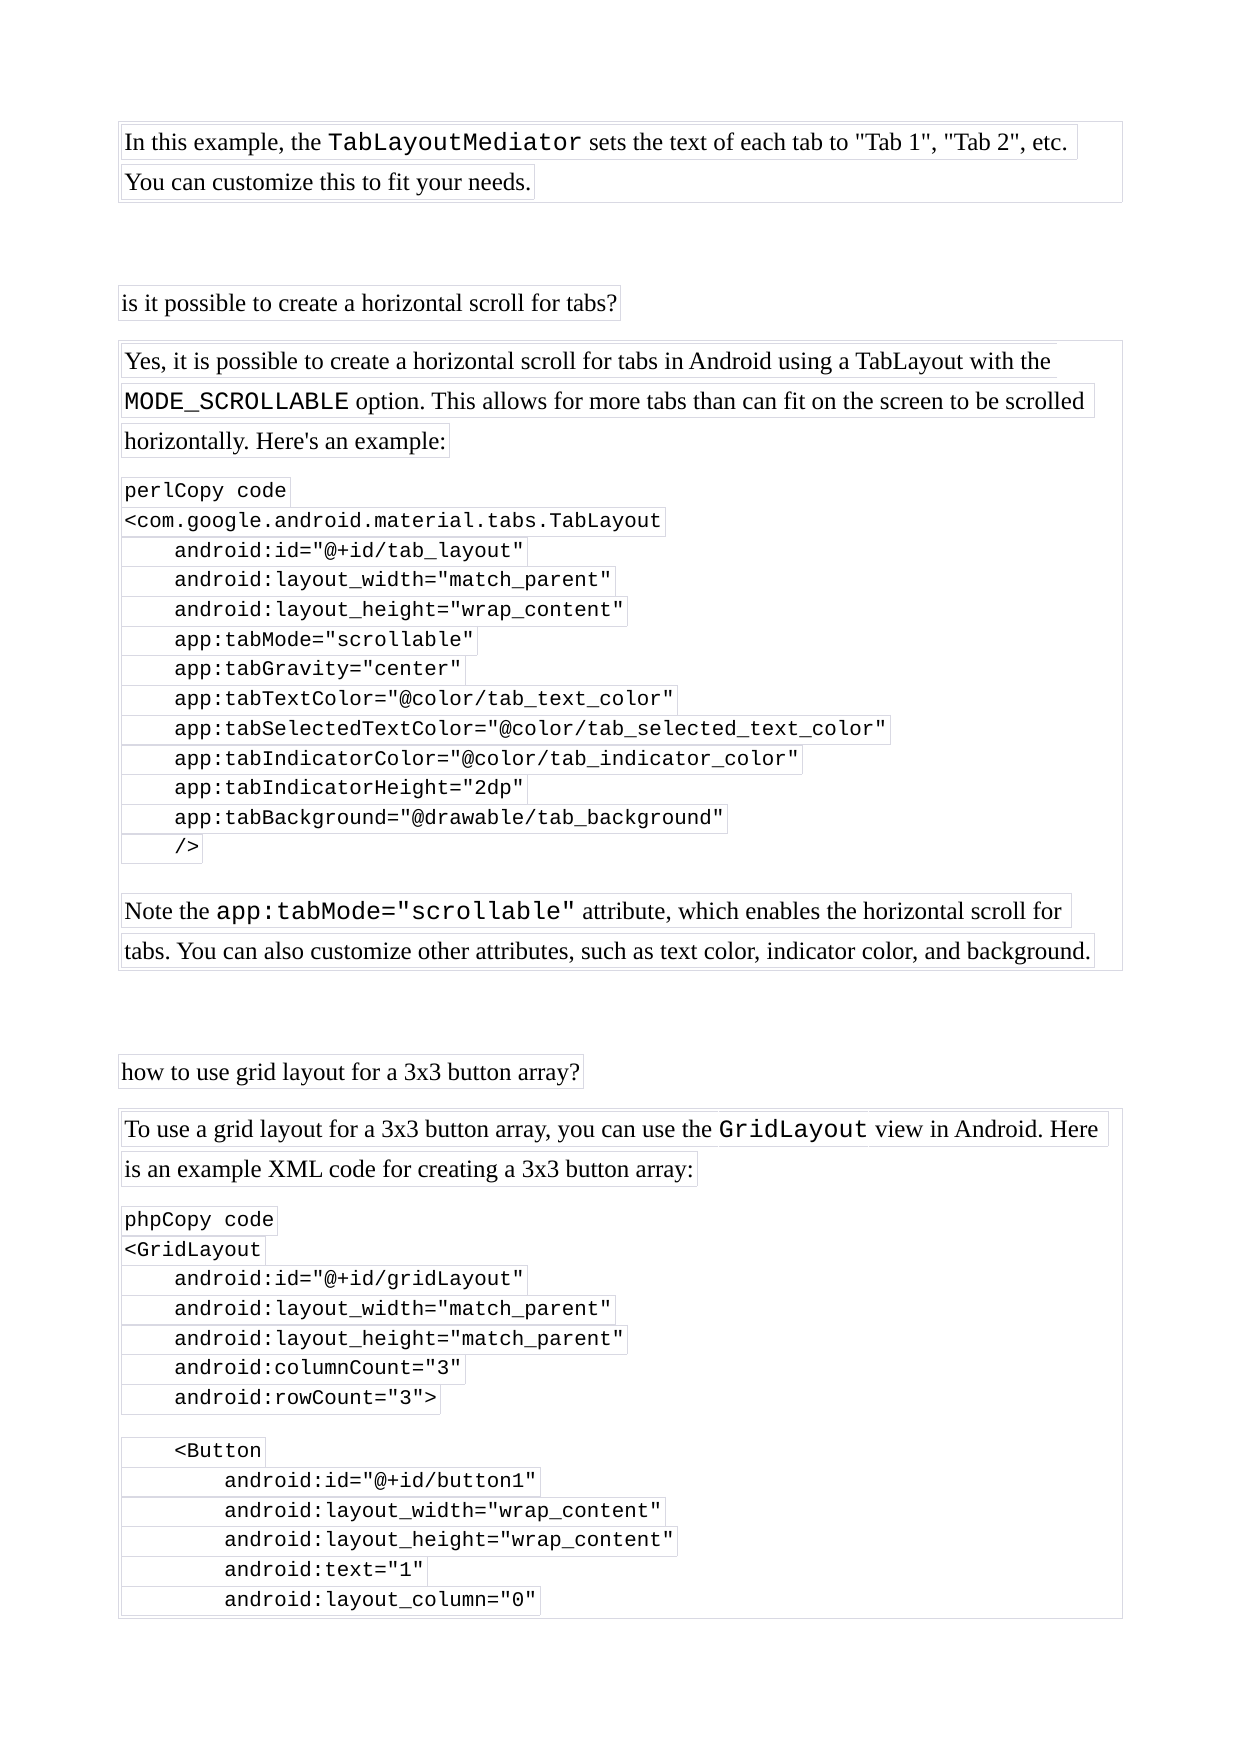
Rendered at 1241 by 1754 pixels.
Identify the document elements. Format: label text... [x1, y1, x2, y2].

text android:id="@+id/gridLayout" [122, 1266, 527, 1292]
text android:id="@+id/tab_layout" [122, 538, 527, 563]
text In this example, the TabLayoutMediator sets the text of each tab to "Tab 1", "Tab 2", etc. You can customize this to fit your needs. [119, 122, 1122, 202]
text android:layout_width="match_parent" [528, 563, 1122, 593]
text <Button [119, 1434, 1122, 1464]
text /> [122, 835, 202, 863]
text android:layout_width="match_parent" [122, 1296, 615, 1322]
text app:tabSelectedTextColor="@color/tab_selected_text_color" [678, 712, 1122, 741]
text [466, 1351, 1122, 1381]
text [466, 652, 1122, 682]
text app:tabIndicatorColor="@color/tab_indicator_color" [122, 746, 802, 771]
text how to use grid layout for a 3x3 button array? [119, 1055, 583, 1088]
text app:tabMode="scrollable" [122, 627, 477, 652]
text [478, 623, 1122, 652]
text Note the app:tabMode="scrollable" attribute, which enables the horizontal scroll for tabs. You can also customize other attributes, such as text color, indicator color, and background. [119, 890, 1122, 970]
text [203, 831, 1122, 863]
text android:layout_height="wrap_content" [666, 1523, 1122, 1553]
text app:tabBackground="@drawable/tab_background" [528, 801, 1122, 831]
text android:id="@+id/button1" [266, 1464, 1122, 1494]
text android:layout_width="match_parent" [122, 567, 615, 593]
text android:layout_height="wrap_content" [122, 597, 627, 623]
text <com.google.android.material.tabs.TabLayout [122, 508, 665, 534]
text android:text="1" [122, 1557, 427, 1583]
text is it possible to create a horizontal scroll for tabs? [119, 286, 620, 320]
text <com.google.android.material.tabs.TabLayout [291, 504, 1122, 534]
text android:layout_height="match_parent" [122, 1326, 627, 1351]
text app:tabGravity="center" [122, 656, 465, 682]
text android:columnCount="3" [122, 1355, 465, 1381]
text android:layout_width="wrap_content" [541, 1494, 1122, 1523]
text android:layout_width="match_parent" [528, 1292, 1122, 1322]
text perlCopy code [119, 474, 1122, 504]
text android:id="@+id/button1" [122, 1468, 540, 1494]
text android:id="@+id/gridLayout" [266, 1262, 1122, 1292]
text android:layout_height="match_parent" [616, 1322, 1122, 1351]
text [528, 534, 1122, 563]
text android:layout_column="0" [119, 1583, 1122, 1618]
text phpCopy code [119, 1203, 1122, 1232]
text To use a grid layout for a 3x3 button array, you can use the GridLayout view in Android. Here is an example XML code for creating a 3x3 button array: [119, 1109, 1122, 1186]
text [266, 1232, 1122, 1262]
text [584, 1054, 1122, 1088]
text [803, 741, 1122, 771]
text <GridLayout [122, 1237, 265, 1262]
text app:tabTextColor="@color/tab_text_color" [122, 686, 677, 712]
text [428, 1553, 1122, 1583]
text android:layout_height="wrap_content" [616, 593, 1122, 623]
text android:rowCount="3"> [122, 1381, 1122, 1414]
text app:tabTextColor="@color/tab_text_color" [466, 682, 1122, 712]
text [621, 285, 1122, 320]
text Yes, it is possible to create a horizontal scroll for tabs in Android using a TabLayout with the MODE_SCROLLABLE option. This allows for more tabs than can fit on the screen to be scrolled horizontally. Here's an example: [119, 341, 1122, 457]
text app:tabBackground="@drawable/tab_background" [122, 805, 727, 831]
text [528, 771, 1122, 801]
text android:layout_height="wrap_content" [122, 1527, 677, 1553]
text app:tabSelectedTextColor="@color/tab_selected_text_color" [122, 716, 890, 741]
text app:tabIndicatorHeight="2dp" [122, 775, 527, 801]
text android:layout_width="wrap_content" [122, 1498, 665, 1523]
